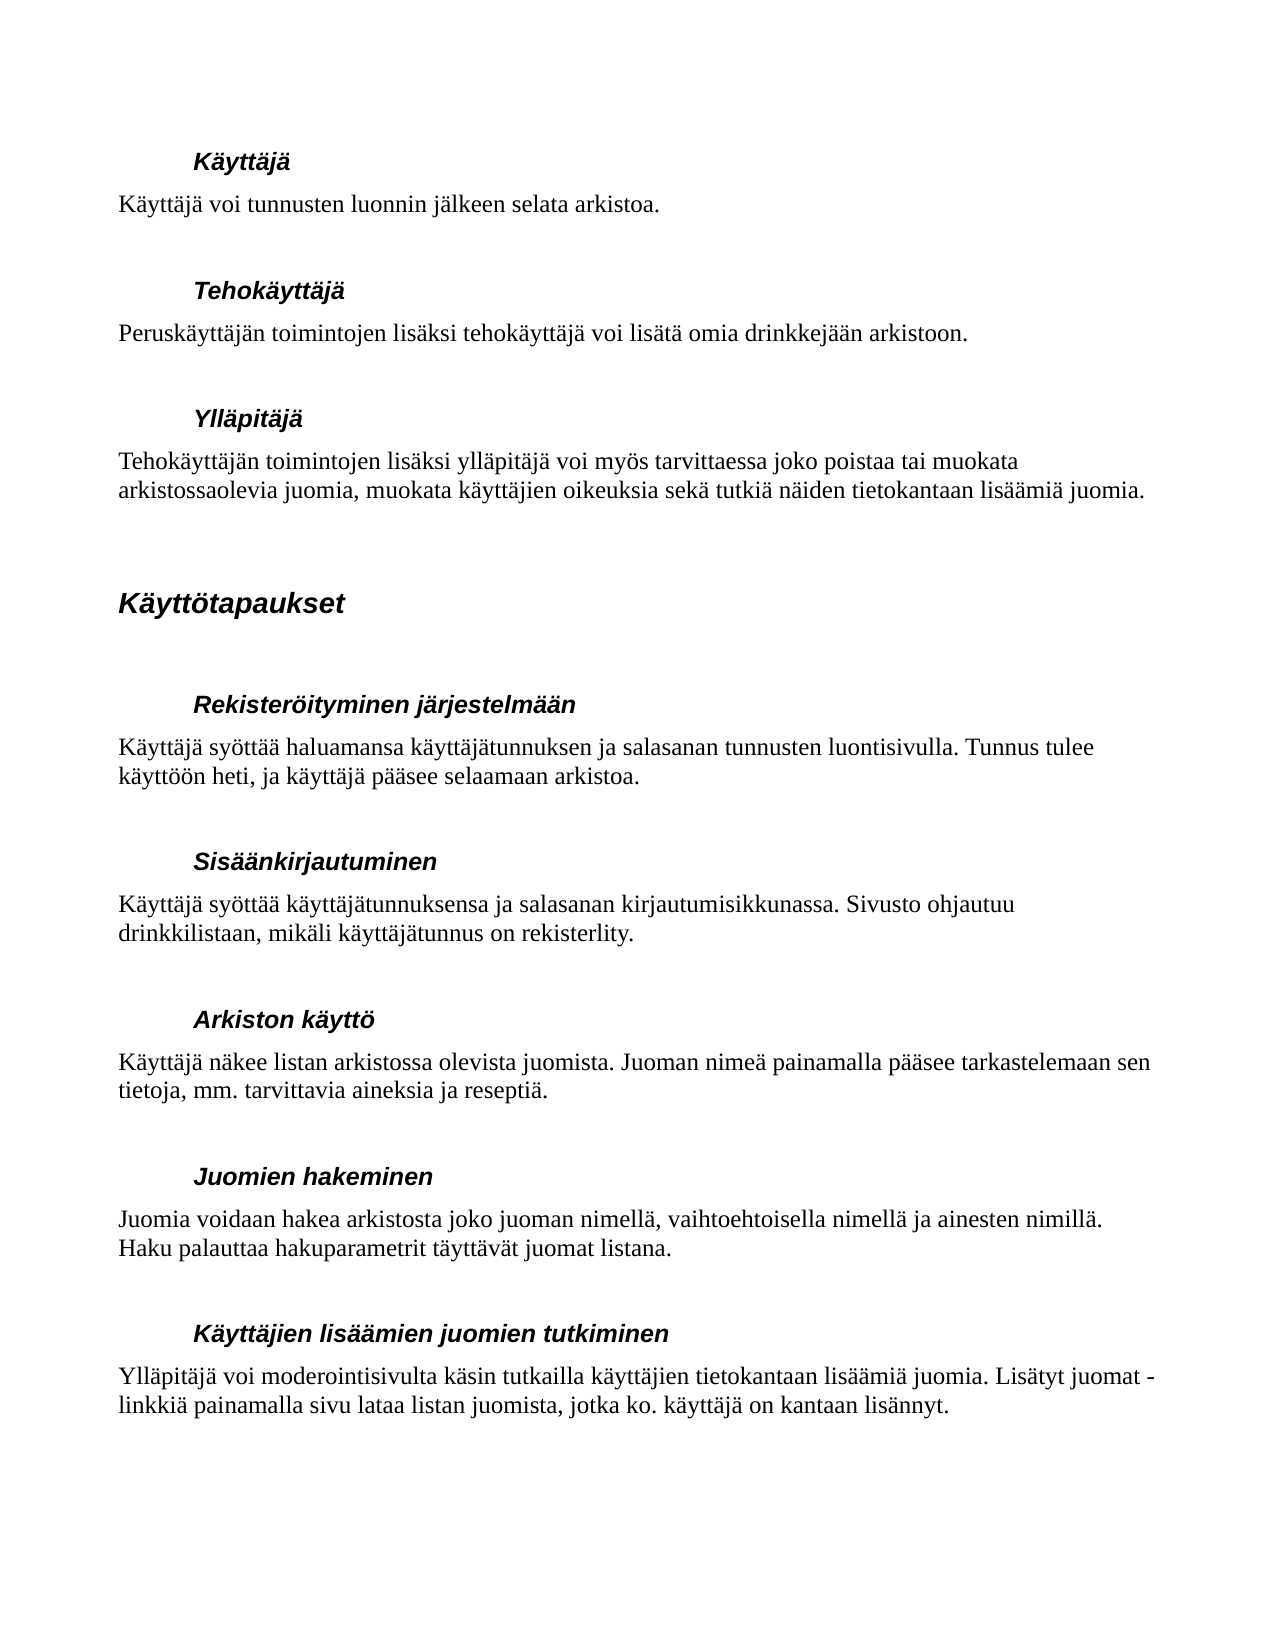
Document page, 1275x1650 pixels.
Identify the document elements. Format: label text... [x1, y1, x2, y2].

text Peruskäyttäjän toimintojen lisäksi tehokäyttäjä voi lisätä omia drinkkejään arkistoon. [118, 318, 1157, 346]
subtitle Juomien hakeminen [118, 1158, 1157, 1191]
text Käyttäjä syöttää käyttäjätunnuksensa ja salasanan kirjautumisikkunassa. Sivusto ohjautuu drinkkilistaan, mikäli käyttäjätunnus on rekisterlity. [118, 889, 1157, 947]
text Käyttäjä näkee listan arkistossa olevista juomista. Juoman nimeä painamalla pääsee tarkastelemaan sen tietoja, mm. tarvittavia aineksia ja reseptiä. [118, 1047, 1157, 1104]
subtitle Käyttötapaukset [118, 586, 1157, 620]
subtitle Rekisteröityminen järjestelmään [118, 686, 1157, 719]
subtitle Käyttäjä [118, 143, 1157, 177]
subtitle Tehokäyttäjä [118, 272, 1157, 305]
text Ylläpitäjä voi moderointisivulta käsin tutkailla käyttäjien tietokantaan lisäämiä juomia. Lisätyt juomat -linkkiä painamalla sivu lataa listan juomista, jotka ko. käyttäjä on kantaan lisännyt. [118, 1361, 1157, 1419]
text Käyttäjä voi tunnusten luonnin jälkeen selata arkistoa. [118, 189, 1157, 218]
text Tehokäyttäjän toimintojen lisäksi ylläpitäjä voi myös tarvittaessa joko poistaa tai muokata arkistossaolevia juomia, muokata käyttäjien oikeuksia sekä tutkiä näiden tietokantaan lisäämiä juomia. [118, 446, 1157, 504]
subtitle Ylläpitäjä [118, 400, 1157, 434]
subtitle Sisäänkirjautuminen [118, 843, 1157, 877]
subtitle Arkiston käyttö [118, 1001, 1157, 1034]
text Käyttäjä syöttää haluamansa käyttäjätunnuksen ja salasanan tunnusten luontisivulla. Tunnus tulee käyttöön heti, ja käyttäjä pääsee selaamaan arkistoa. [118, 732, 1157, 789]
subtitle Käyttäjien lisäämien juomien tutkiminen [118, 1315, 1157, 1349]
text Juomia voidaan hakea arkistosta joko juoman nimellä, vaihtoehtoisella nimellä ja ainesten nimillä. Haku palauttaa hakuparametrit täyttävät juomat listana. [118, 1204, 1157, 1261]
